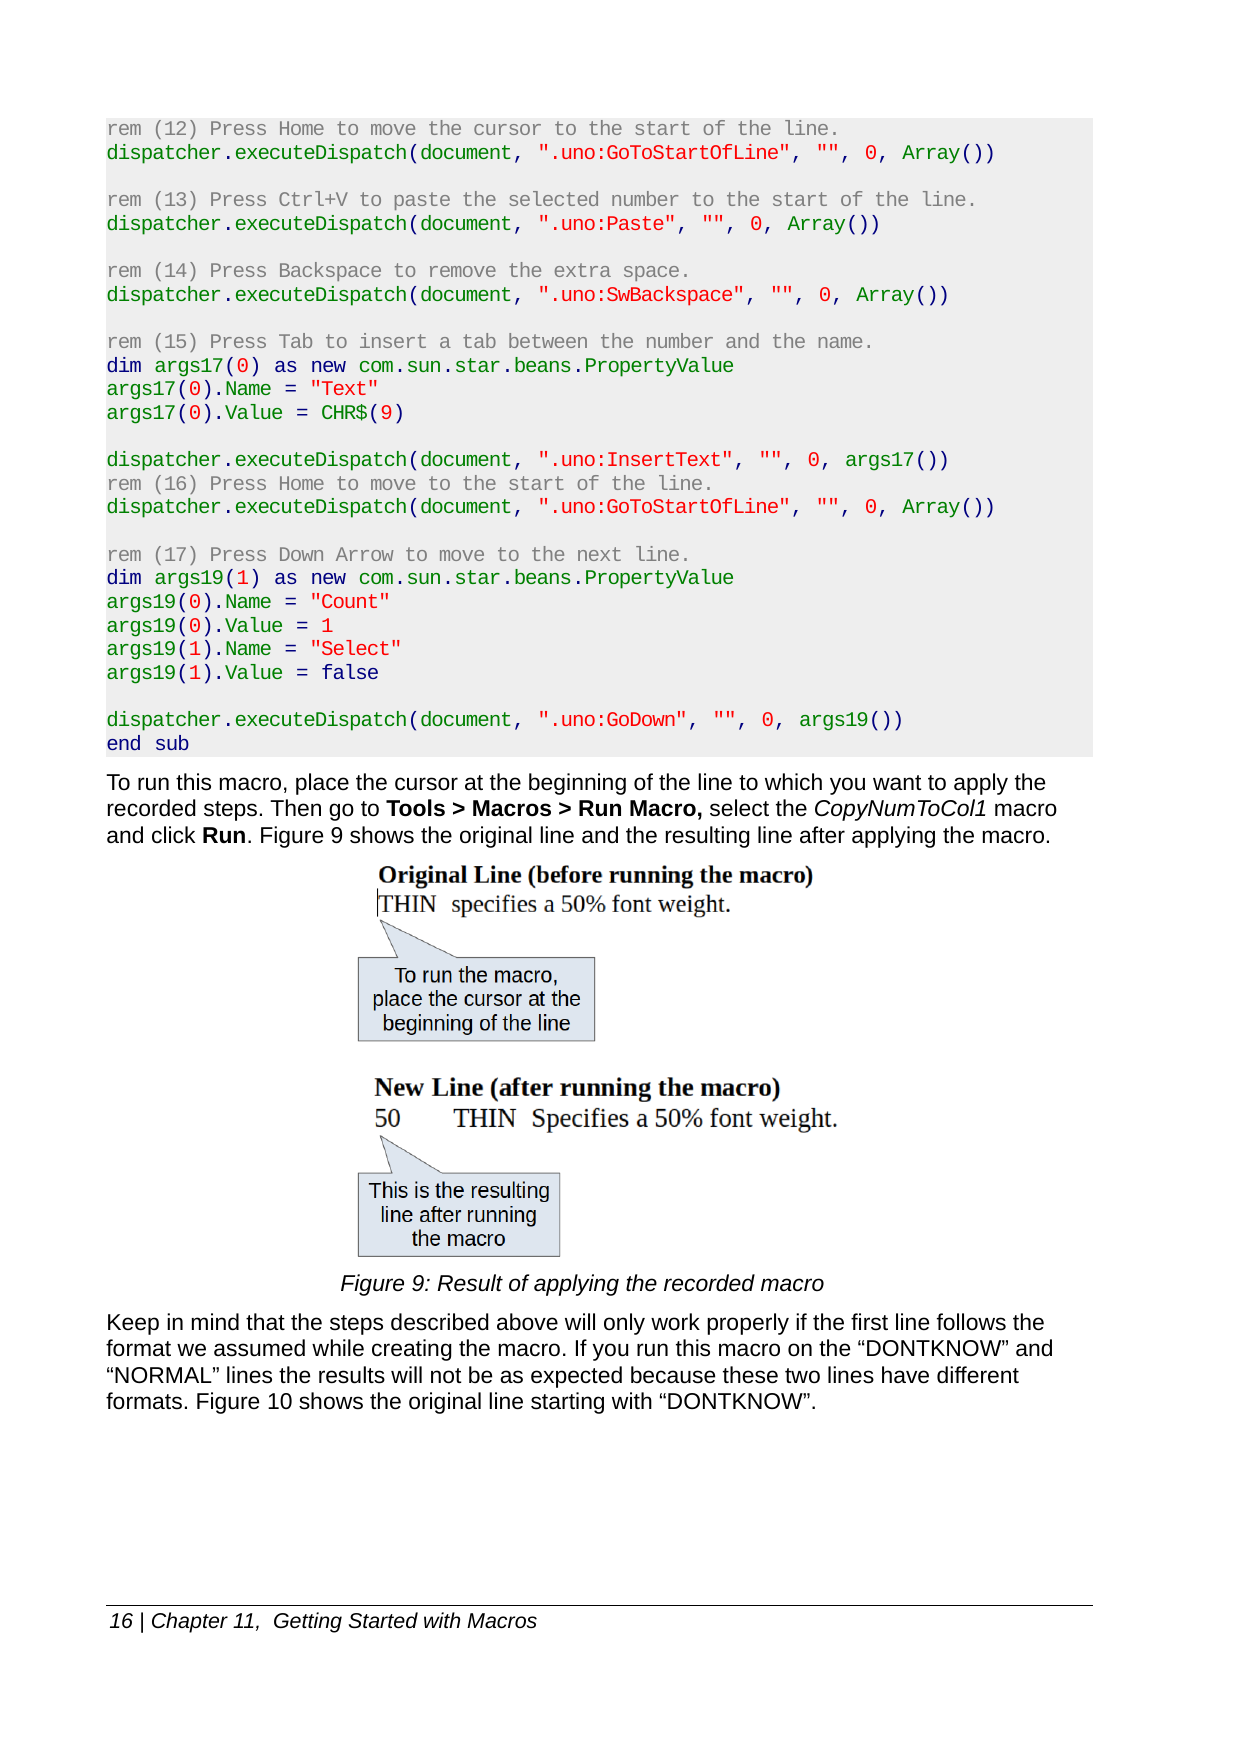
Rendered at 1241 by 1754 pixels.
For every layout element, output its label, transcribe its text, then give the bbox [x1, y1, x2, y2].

text dim args19(1) as new com.sun.star.beans.PropertyValue [106, 567, 1093, 591]
text dispatcher.executeDispatch(document, ".uno:GoDown", "", 0, args19()) [106, 709, 1093, 733]
text Figure 9: Result of applying the recorded macro [340, 1270, 859, 1296]
text rem (15) Press Tab to insert a tab between the number and the name. [106, 331, 1093, 354]
text end sub [106, 733, 1093, 757]
text Keep in mind that the steps described above will only work properly if the first line follows the format we assumed while creating the macro. If you run this macro on the “DONTKNOW” and “NORMAL” lines the results will not be as expected because these two lines have different formats. Figure 10 shows the original line starting with “DONTKNOW”. [106, 1309, 1093, 1414]
text dispatcher.executeDispatch(document, ".uno:SwBackspace", "", 0, Array()) [106, 284, 1093, 307]
text dim args17(0) as new com.sun.star.beans.PropertyValue [106, 354, 1093, 378]
text rem (17) Press Down Arrow to move to the next line. [106, 544, 1093, 567]
text rem (12) Press Home to move the cursor to the start of the line. [106, 118, 1093, 142]
text rem (13) Press Ctrl+V to paste the selected number to the start of the line. [106, 189, 1093, 213]
text args17(0).Name = "Text" [106, 378, 1093, 402]
text dispatcher.executeDispatch(document, ".uno:Paste", "", 0, Array()) [106, 213, 1093, 236]
text rem (14) Press Backspace to remove the extra space. [106, 260, 1093, 284]
text args19(1).Value = false [106, 662, 1093, 686]
text rem (16) Press Home to move to the start of the line. [106, 473, 1093, 496]
text args19(0).Name = "Count" [106, 591, 1093, 615]
text dispatcher.executeDispatch(document, ".uno:InsertText", "", 0, args17()) [106, 449, 1093, 473]
text args17(0).Value = CHR$(9) [106, 402, 1093, 426]
text dispatcher.executeDispatch(document, ".uno:GoToStartOfLine", "", 0, Array()) [106, 496, 1093, 520]
text args19(0).Value = 1 [106, 615, 1093, 638]
picture [355, 860, 844, 1258]
text dispatcher.executeDispatch(document, ".uno:GoToStartOfLine", "", 0, Array()) [106, 142, 1093, 165]
text args19(1).Name = "Select" [106, 638, 1093, 662]
text To run this macro, place the cursor at the beginning of the line to which you want to apply the recorded steps. Then go to Tools > Macros > Run Macro, select the CopyNumToCol1 macro and click Run. Figure 9 shows the original line and the resulting line after applying the macro. [106, 769, 1093, 848]
